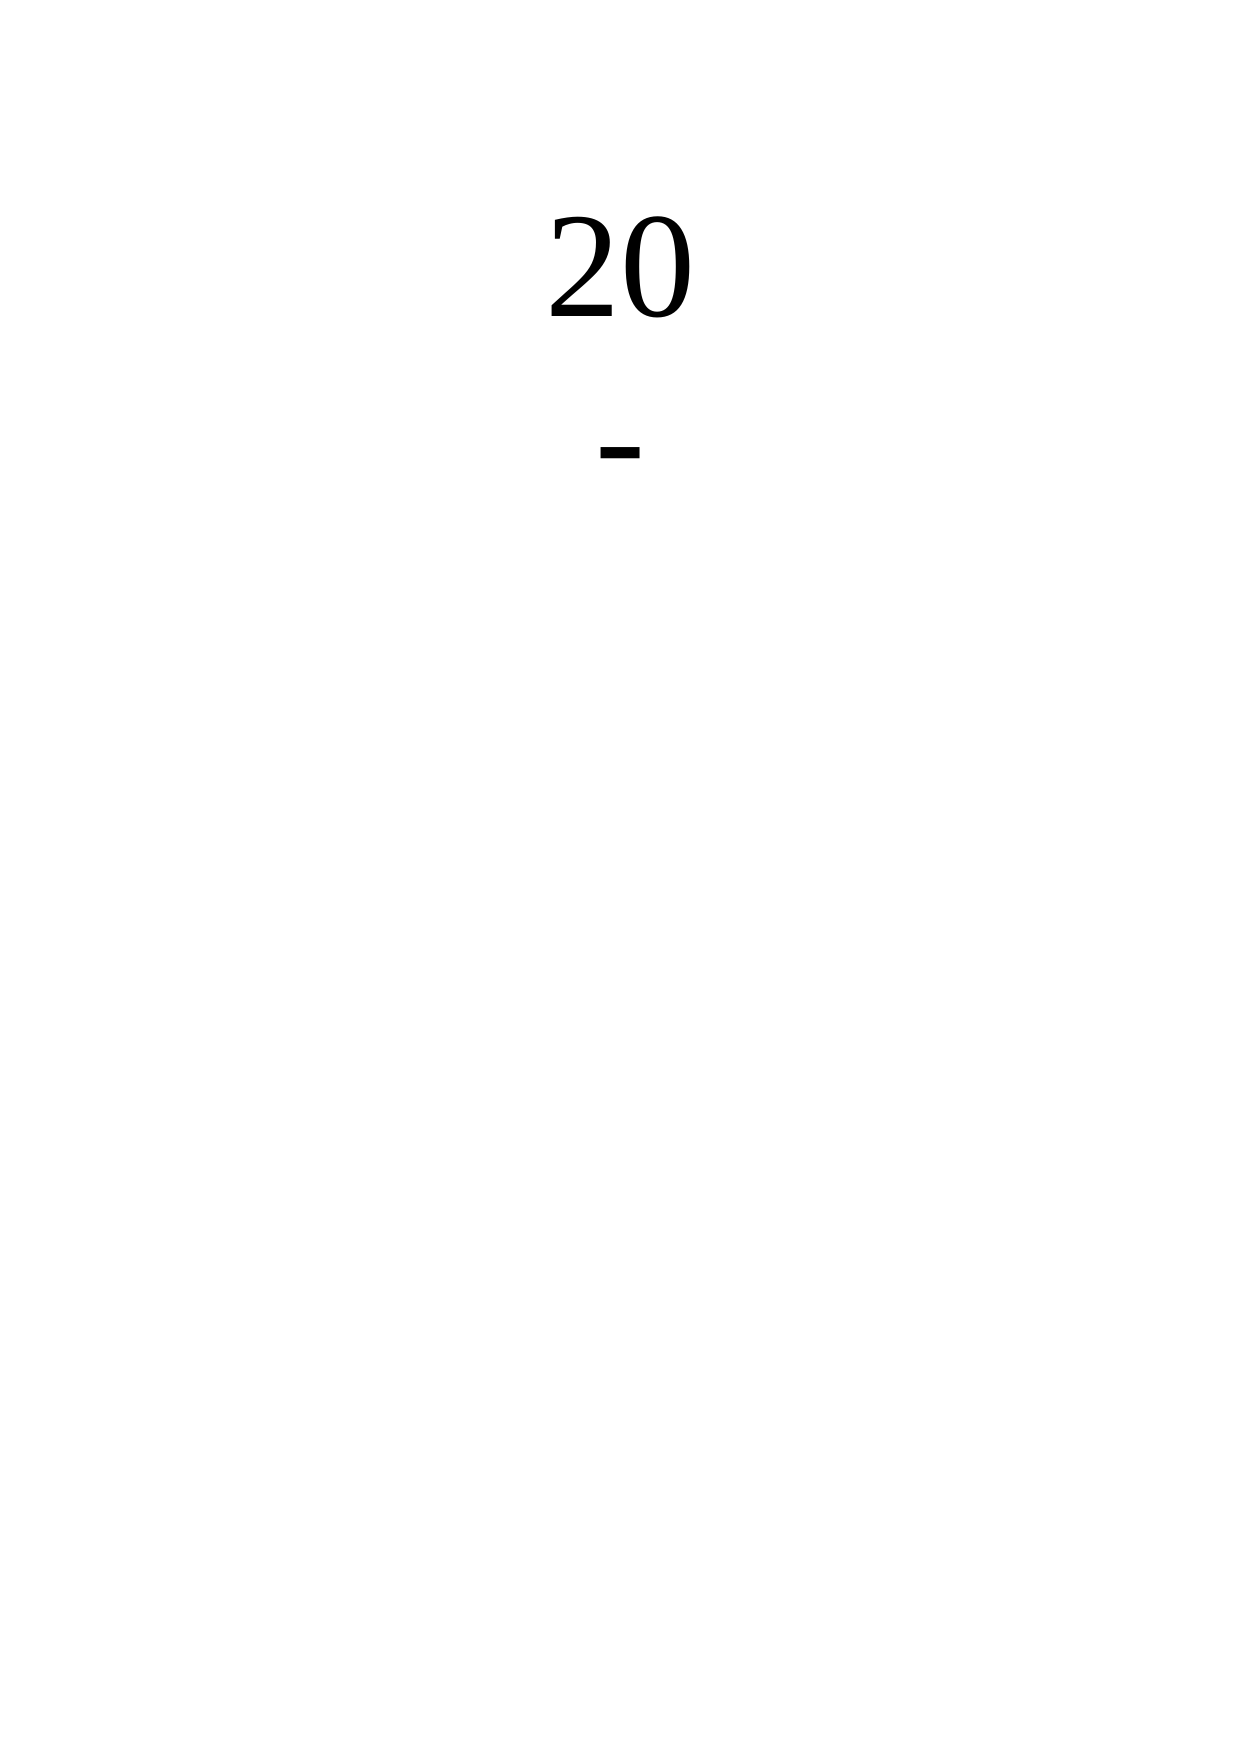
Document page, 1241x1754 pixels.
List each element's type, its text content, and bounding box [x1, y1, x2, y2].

text 20 [118, 176, 1122, 349]
text - [118, 349, 1122, 521]
